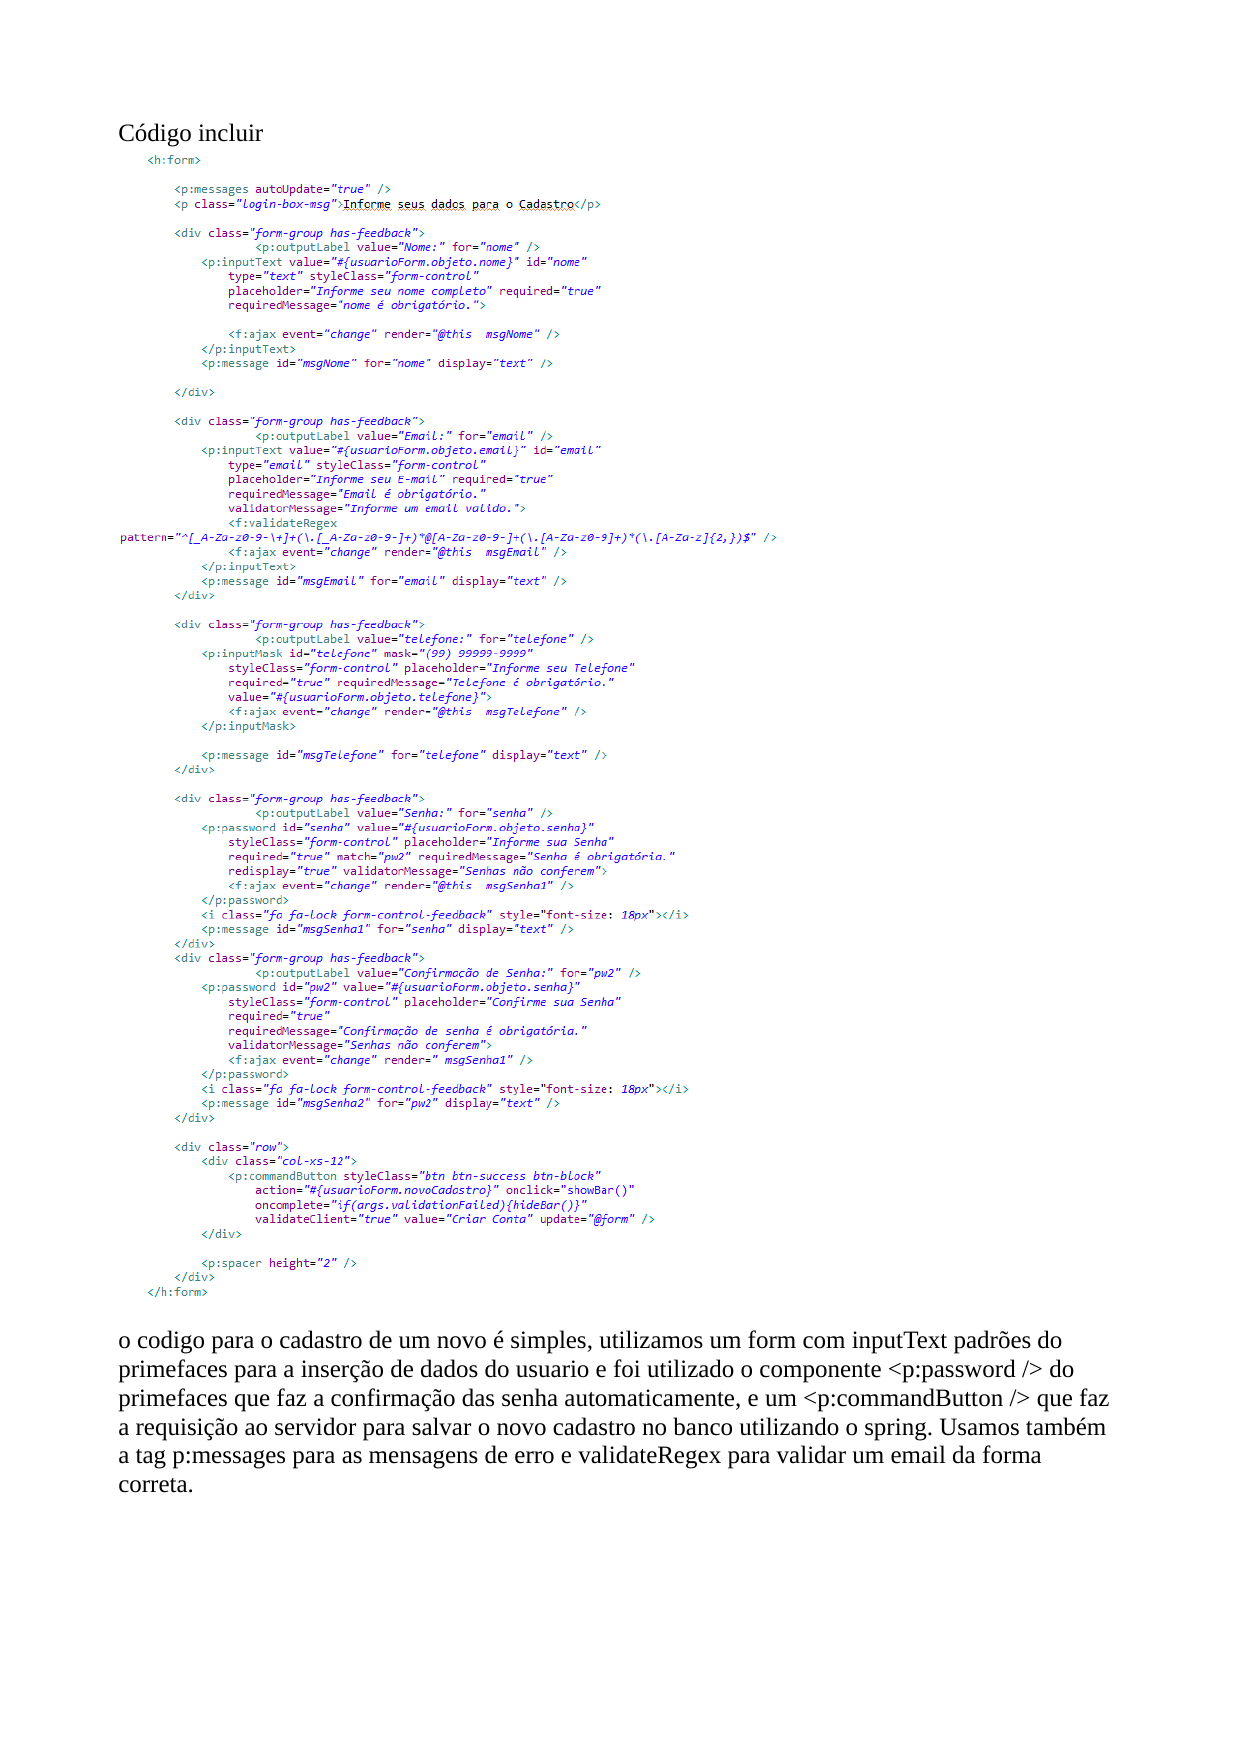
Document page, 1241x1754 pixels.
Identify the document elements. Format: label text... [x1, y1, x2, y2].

picture [105, 154, 781, 1301]
text Código incluir [118, 118, 1122, 147]
text o codigo para o cadastro de um novo é simples, utilizamos um form com inputText padrões do primefaces para a inserção de dados do usuario e foi utilizado o componente <p:password /> do primefaces que faz a confirmação das senha automaticamente, e um <p:commandButton /> que faz a requisição ao servidor para salvar o novo cadastro no banco utilizando o spring. Usamos também a tag p:messages para as mensagens de erro e validateRegex para validar um email da forma correta. [118, 1326, 1122, 1498]
